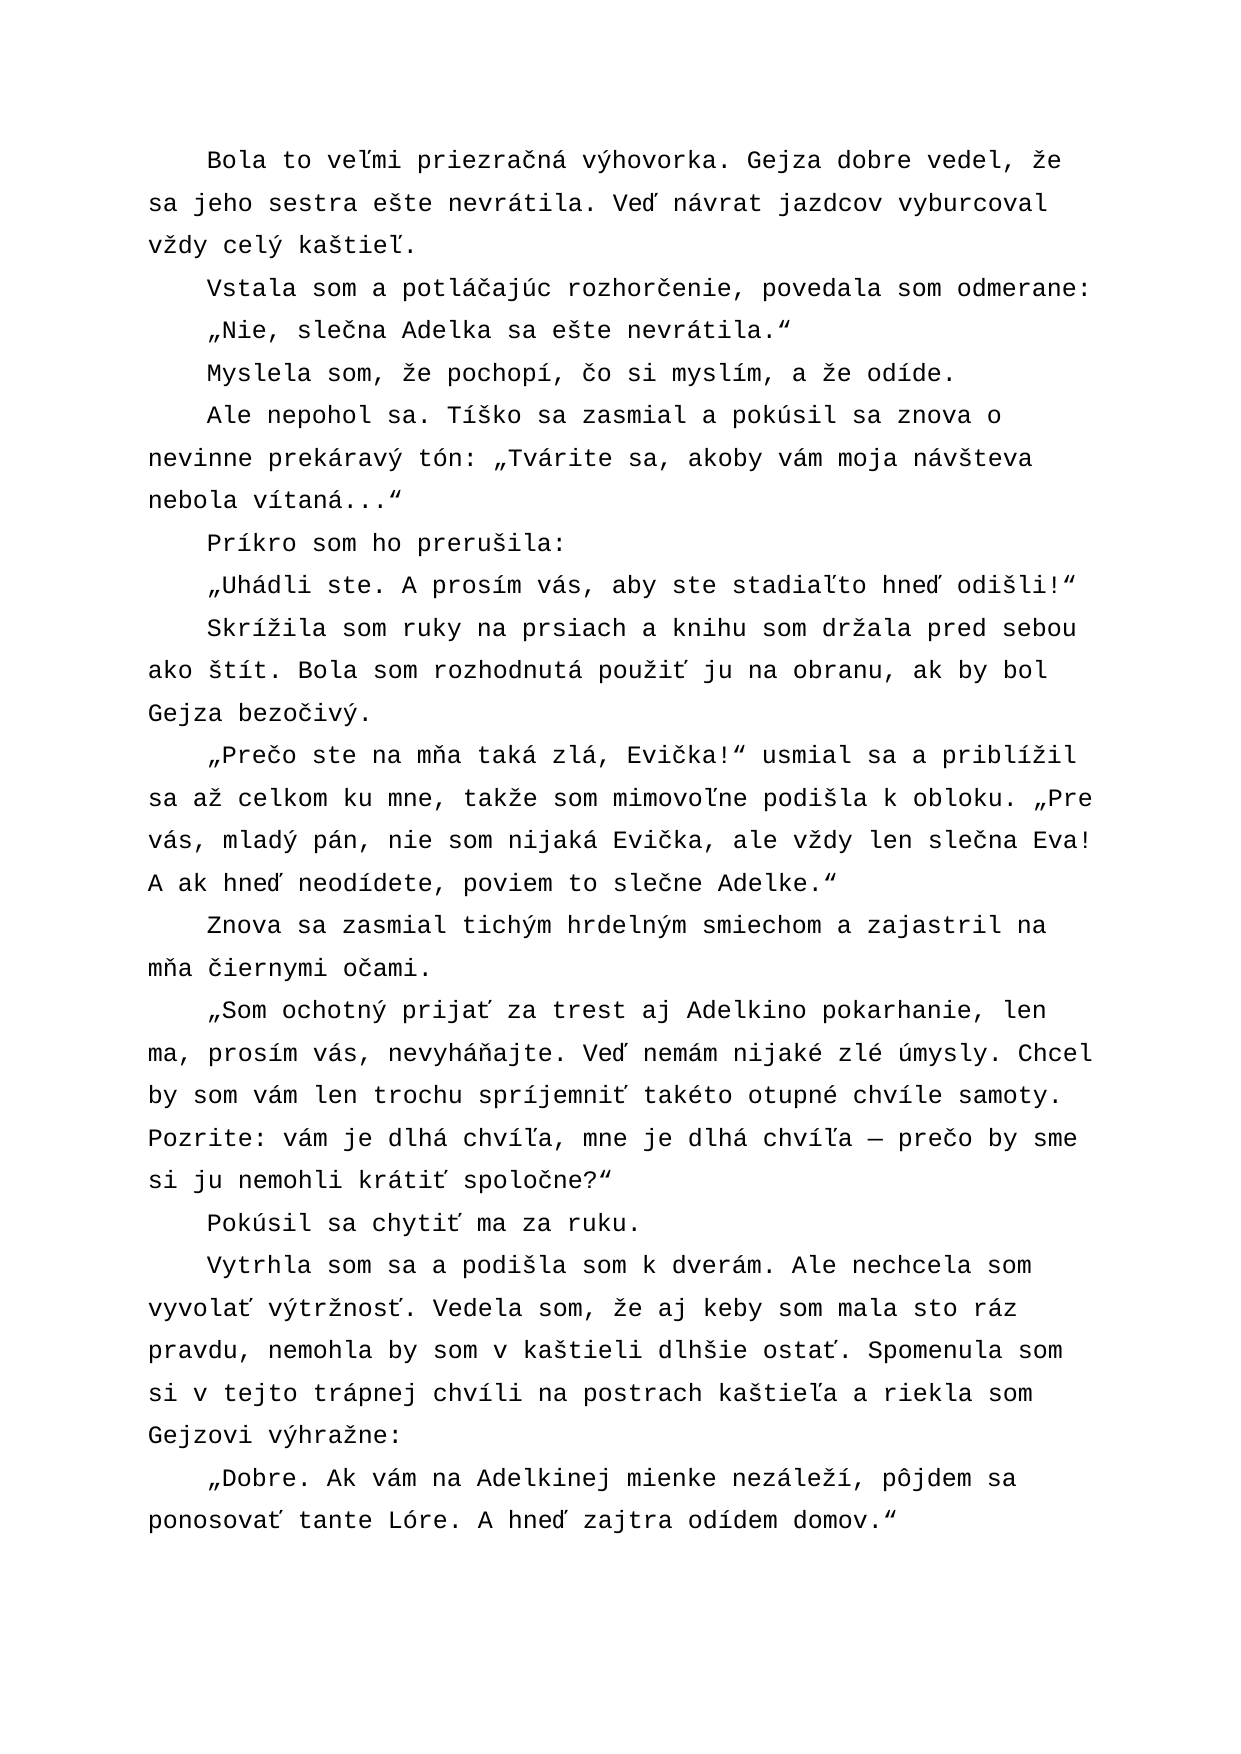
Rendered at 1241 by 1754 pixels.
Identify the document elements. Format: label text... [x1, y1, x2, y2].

text Pokúsil sa chytiť ma za ruku. [148, 1210, 1093, 1238]
text „Uhádli ste. A prosím vás, aby ste stadiaľto hneď odišli!“ [148, 573, 1093, 601]
text „Prečo ste na mňa taká zlá, Evička!“ usmial sa a priblížil sa až celkom ku mne, takže som mimovoľne podišla k obloku. „Pre vás, mladý pán, nie som nijaká Evička, ale vždy len slečna Eva! A ak hneď neodídete, poviem to slečne Adelke.“ [148, 743, 1093, 898]
text Ale nepohol sa. Tíško sa zasmial a pokúsil sa znova o nevinne prekáravý tón: „Tvárite sa, akoby vám moja návšteva nebola vítaná...“ [148, 403, 1093, 516]
text Príkro som ho prerušila: [148, 530, 1093, 558]
text Skrížila som ruky na prsiach a knihu som držala pred sebou ako štít. Bola som rozhodnutá použiť ju na obranu, ak by bol Gejza bezočivý. [148, 615, 1093, 728]
text Vytrhla som sa a podišla som k dverám. Ale nechcela som vyvolať výtržnosť. Vedela som, že aj keby som mala sto ráz pravdu, nemohla by som v kaštieli dlhšie ostať. Spomenula som si v tejto trápnej chvíli na postrach kaštieľa a riekla som Gejzovi výhražne: [148, 1253, 1093, 1451]
text Vstala som a potláčajúc rozhorčenie, povedala som odmerane: [148, 275, 1093, 303]
text „Dobre. Ak vám na Adelkinej mienke nezáleží, pôjdem sa ponosovať tante Lóre. A hneď zajtra odídem domov.“ [148, 1465, 1093, 1536]
text Bola to veľmi priezračná výhovorka. Gejza dobre vedel, že sa jeho sestra ešte nevrátila. Veď návrat jazdcov vyburcoval vždy celý kaštieľ. [148, 148, 1093, 261]
text Myslela som, že pochopí, čo si myslím, a že odíde. [148, 360, 1093, 388]
text „Som ochotný prijať za trest aj Adelkino pokarhanie, len ma, prosím vás, nevyháňajte. Veď nemám nijaké zlé úmysly. Chcel by som vám len trochu spríjemniť takéto otupné chvíle samoty. Pozrite: vám je dlhá chvíľa, mne je dlhá chvíľa — prečo by sme si ju nemohli krátiť spoločne?“ [148, 998, 1093, 1196]
text Znova sa zasmial tichým hrdelným smiechom a zajastril na mňa čiernymi očami. [148, 913, 1093, 983]
text „Nie, slečna Adelka sa ešte nevrátila.“ [148, 318, 1093, 346]
